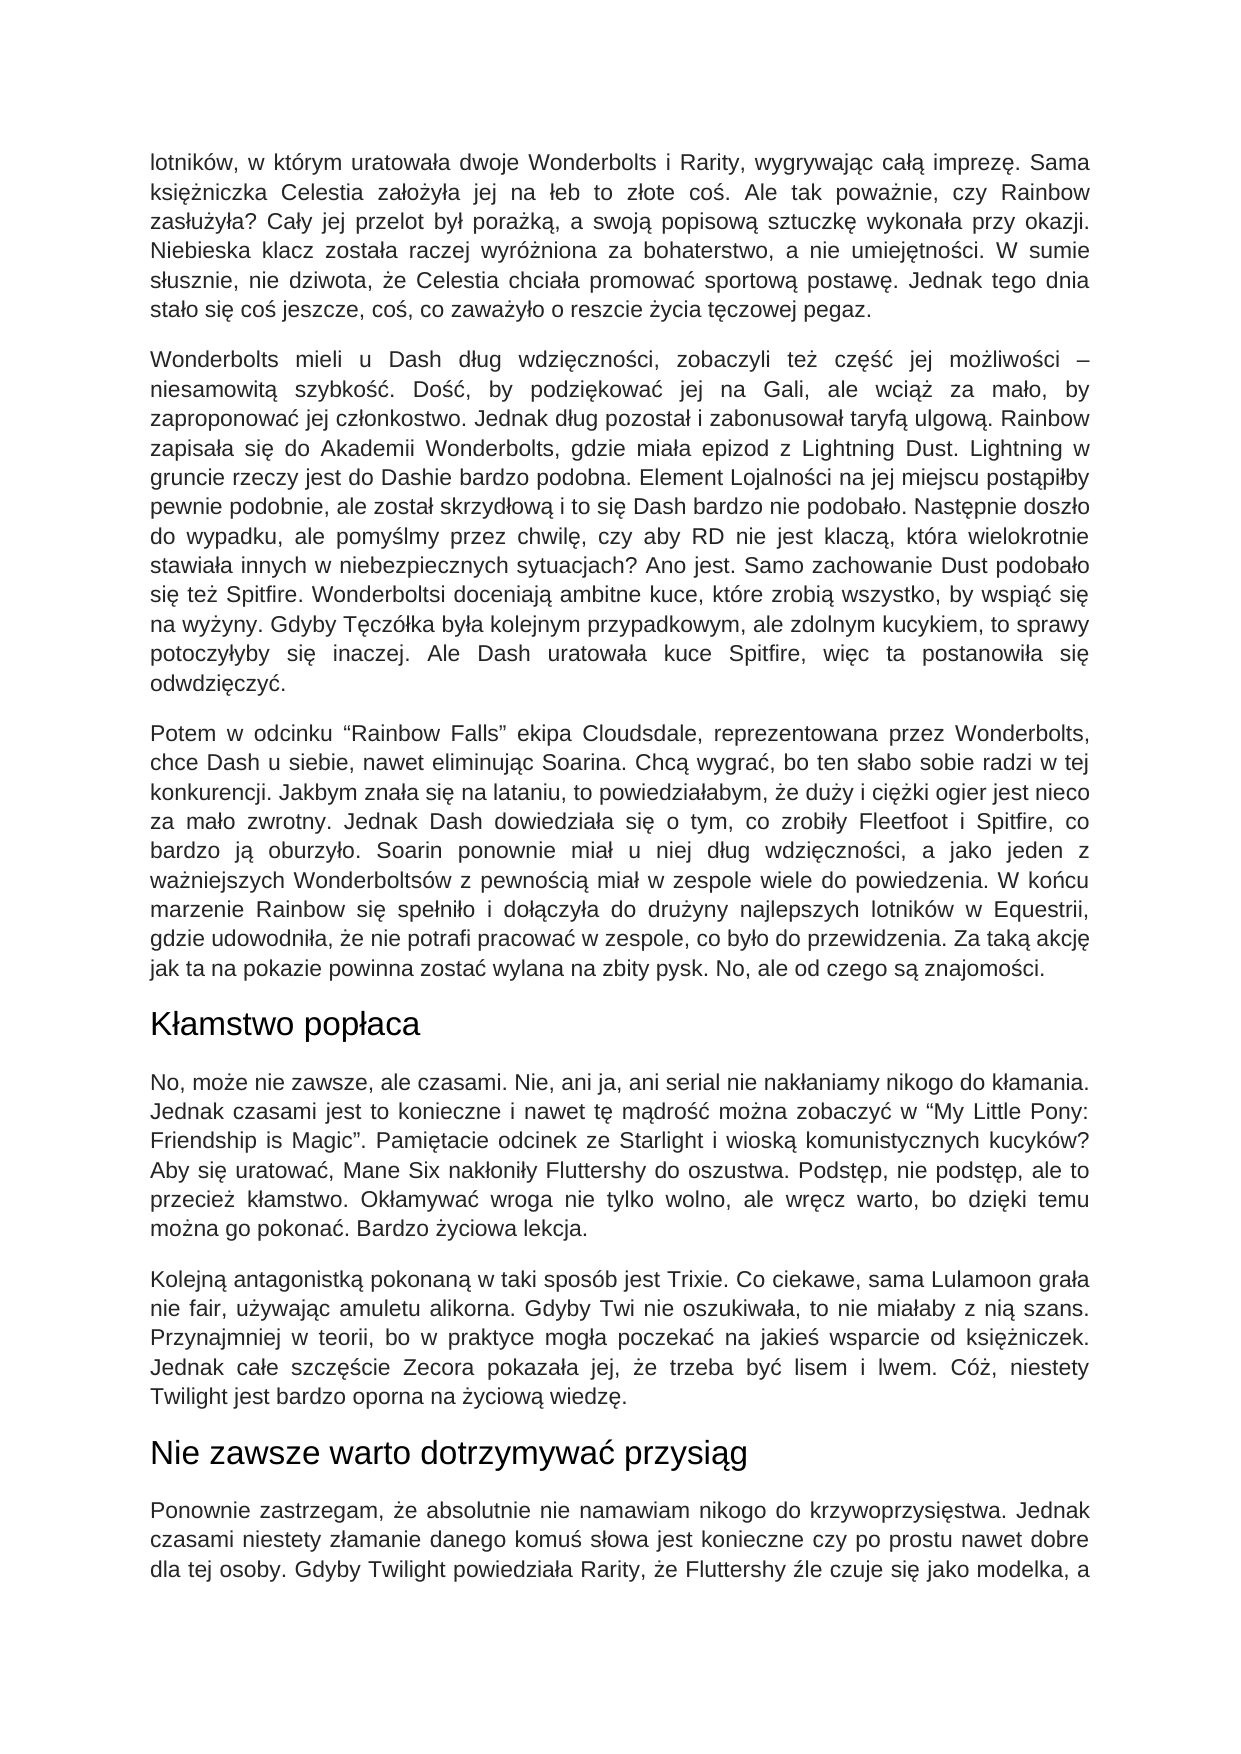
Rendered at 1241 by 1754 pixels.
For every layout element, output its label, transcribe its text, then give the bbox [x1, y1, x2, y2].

text lotników, w którym uratowała dwoje Wonderbolts i Rarity, wygrywając całą imprezę. Sama księżniczka Celestia założyła jej na łeb to złote coś. Ale tak poważnie, czy Rainbow zasłużyła? Cały jej przelot był porażką, a swoją popisową sztuczkę wykonała przy okazji. Niebieska klacz została raczej wyróżniona za bohaterstwo, a nie umiejętności. W sumie słusznie, nie dziwota, że Celestia chciała promować sportową postawę. Jednak tego dnia stało się coś jeszcze, coś, co zaważyło o reszcie życia tęczowej pegaz. [150, 150, 1091, 322]
text No, może nie zawsze, ale czasami. Nie, ani ja, ani serial nie nakłaniamy nikogo do kłamania. Jednak czasami jest to konieczne i nawet tę mądrość można zobaczyć w “My Little Pony: Friendship is Magic”. Pamiętacie odcinek ze Starlight i wioską komunistycznych kucyków? Aby się uratować, Mane Six nakłoniły Fluttershy do oszustwa. Podstęp, nie podstęp, ale to przecież kłamstwo. Okłamywać wroga nie tylko wolno, ale wręcz warto, bo dzięki temu można go pokonać. Bardzo życiowa lekcja. [150, 1069, 1091, 1242]
text Ponownie zastrzegam, że absolutnie nie namawiam nikogo do krzywoprzysięstwa. Jednak czasami niestety złamanie danego komuś słowa jest konieczne czy po prostu nawet dobre dla tej osoby. Gdyby Twilight powiedziała Rarity, że Fluttershy źle czuje się jako modelka, a [150, 1498, 1091, 1582]
text Kolejną antagonistką pokonaną w taki sposób jest Trixie. Co ciekawe, sama Lulamoon grała nie fair, używając amuletu alikorna. Gdyby Twi nie oszukiwała, to nie miałaby z nią szans. Przynajmniej w teorii, bo w praktyce mogła poczekać na jakieś wsparcie od księżniczek. Jednak całe szczęście Zecora pokazała jej, że trzeba być lisem i lwem. Cóż, niestety Twilight jest bardzo oporna na życiową wiedzę. [150, 1266, 1091, 1409]
text Potem w odcinku “Rainbow Falls” ekipa Cloudsdale, reprezentowana przez Wonderbolts, chce Dash u siebie, nawet eliminując Soarina. Chcą wygrać, bo ten słabo sobie radzi w tej konkurencji. Jakbym znała się na lataniu, to powiedziałabym, że duży i ciężki ogier jest nieco za mało zwrotny. Jednak Dash dowiedziała się o tym, co zrobiły Fleetfoot i Spitfire, co bardzo ją oburzyło. Soarin ponownie miał u niej dług wdzięczności, a jako jeden z ważniejszych Wonderboltsów z pewnością miał w zespole wiele do powiedzenia. W końcu marzenie Rainbow się spełniło i dołączyła do drużyny najlepszych lotników w Equestrii, gdzie udowodniła, że nie potrafi pracować w zespole, co było do przewidzenia. Za taką akcję jak ta na pokazie powinna zostać wylana na zbity pysk. No, ale od czego są znajomości. [150, 720, 1091, 981]
subtitle Nie zawsze warto dotrzymywać przysiąg [150, 1434, 1091, 1471]
subtitle Kłamstwo popłaca [150, 1006, 1091, 1043]
text Wonderbolts mieli u Dash dług wdzięczności, zobaczyli też część jej możliwości – niesamowitą szybkość. Dość, by podziękować jej na Gali, ale wciąż za mało, by zaproponować jej członkostwo. Jednak dług pozostał i zabonusował taryfą ulgową. Rainbow zapisała się do Akademii Wonderbolts, gdzie miała epizod z Lightning Dust. Lightning w gruncie rzeczy jest do Dashie bardzo podobna. Element Lojalności na jej miejscu postąpiłby pewnie podobnie, ale został skrzydłową i to się Dash bardzo nie podobało. Następnie doszło do wypadku, ale pomyślmy przez chwilę, czy aby RD nie jest klaczą, która wielokrotnie stawiała innych w niebezpiecznych sytuacjach? Ano jest. Samo zachowanie Dust podobało się też Spitfire. Wonderboltsi doceniają ambitne kuce, które zrobią wszystko, by wspiąć się na wyżyny. Gdyby Tęczółka była kolejnym przypadkowym, ale zdolnym kucykiem, to sprawy potoczyłyby się inaczej. Ale Dash uratowała kuce Spitfire, więc ta postanowiła się odwdzięczyć. [150, 347, 1091, 696]
